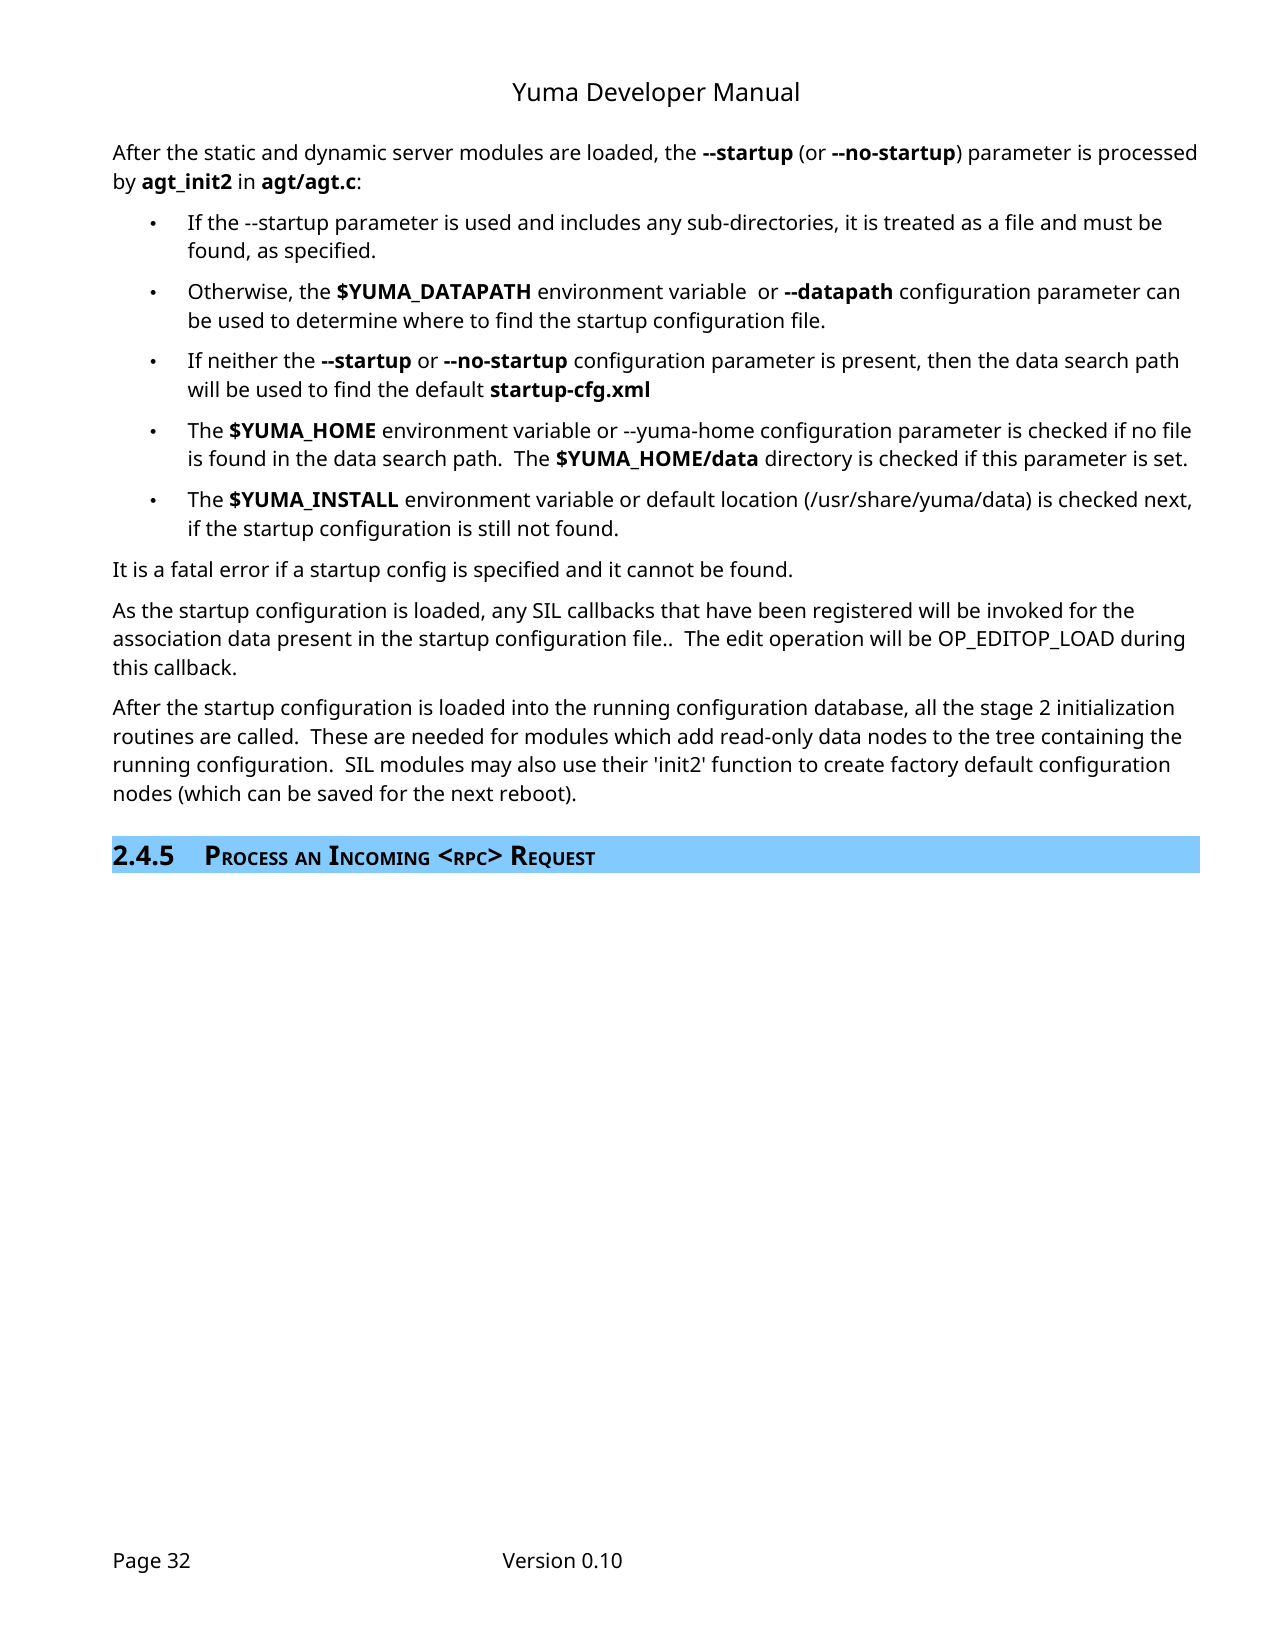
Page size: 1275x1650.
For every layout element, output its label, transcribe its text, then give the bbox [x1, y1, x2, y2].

list The $YUMA_INSTALL environment variable or default location (/usr/share/yuma/data) is checked next, if the startup configuration is still not found. [150, 485, 1200, 542]
text After the startup configuration is loaded into the running configuration database, all the stage 2 initialization routines are called. These are needed for modules which add read-only data nodes to the tree containing the running configuration. SIL modules may also use their 'init2' function to create factory default configuration nodes (which can be saved for the next reboot). [112, 693, 1200, 807]
list If the --startup parameter is used and includes any sub-directories, it is treated as a file and must be found, as specified. [150, 208, 1200, 265]
list Otherwise, the $YUMA_DATAPATH environment variable or --datapath configuration parameter can be used to determine where to find the startup configuration file. [150, 277, 1200, 334]
text As the startup configuration is loaded, any SIL callbacks that have been registered will be invoked for the association data present in the startup configuration file.. The edit operation will be OP_EDITOP_LOAD during this callback. [112, 596, 1200, 681]
list The $YUMA_HOME environment variable or --yuma-home configuration parameter is checked if no file is found in the data search path. The $YUMA_HOME/data directory is checked if this parameter is set. [150, 416, 1200, 473]
list If neither the --startup or --no-startup configuration parameter is present, then the data search path will be used to find the default startup-cfg.xml [150, 347, 1200, 403]
subtitle Process an Incoming <rpc> Request [112, 836, 1200, 873]
text It is a fatal error if a startup config is specified and it cannot be found. [112, 555, 1200, 583]
text After the static and dynamic server modules are loaded, the --startup (or --no-startup) parameter is processed by agt_init2 in agt/agt.c: [112, 138, 1200, 195]
